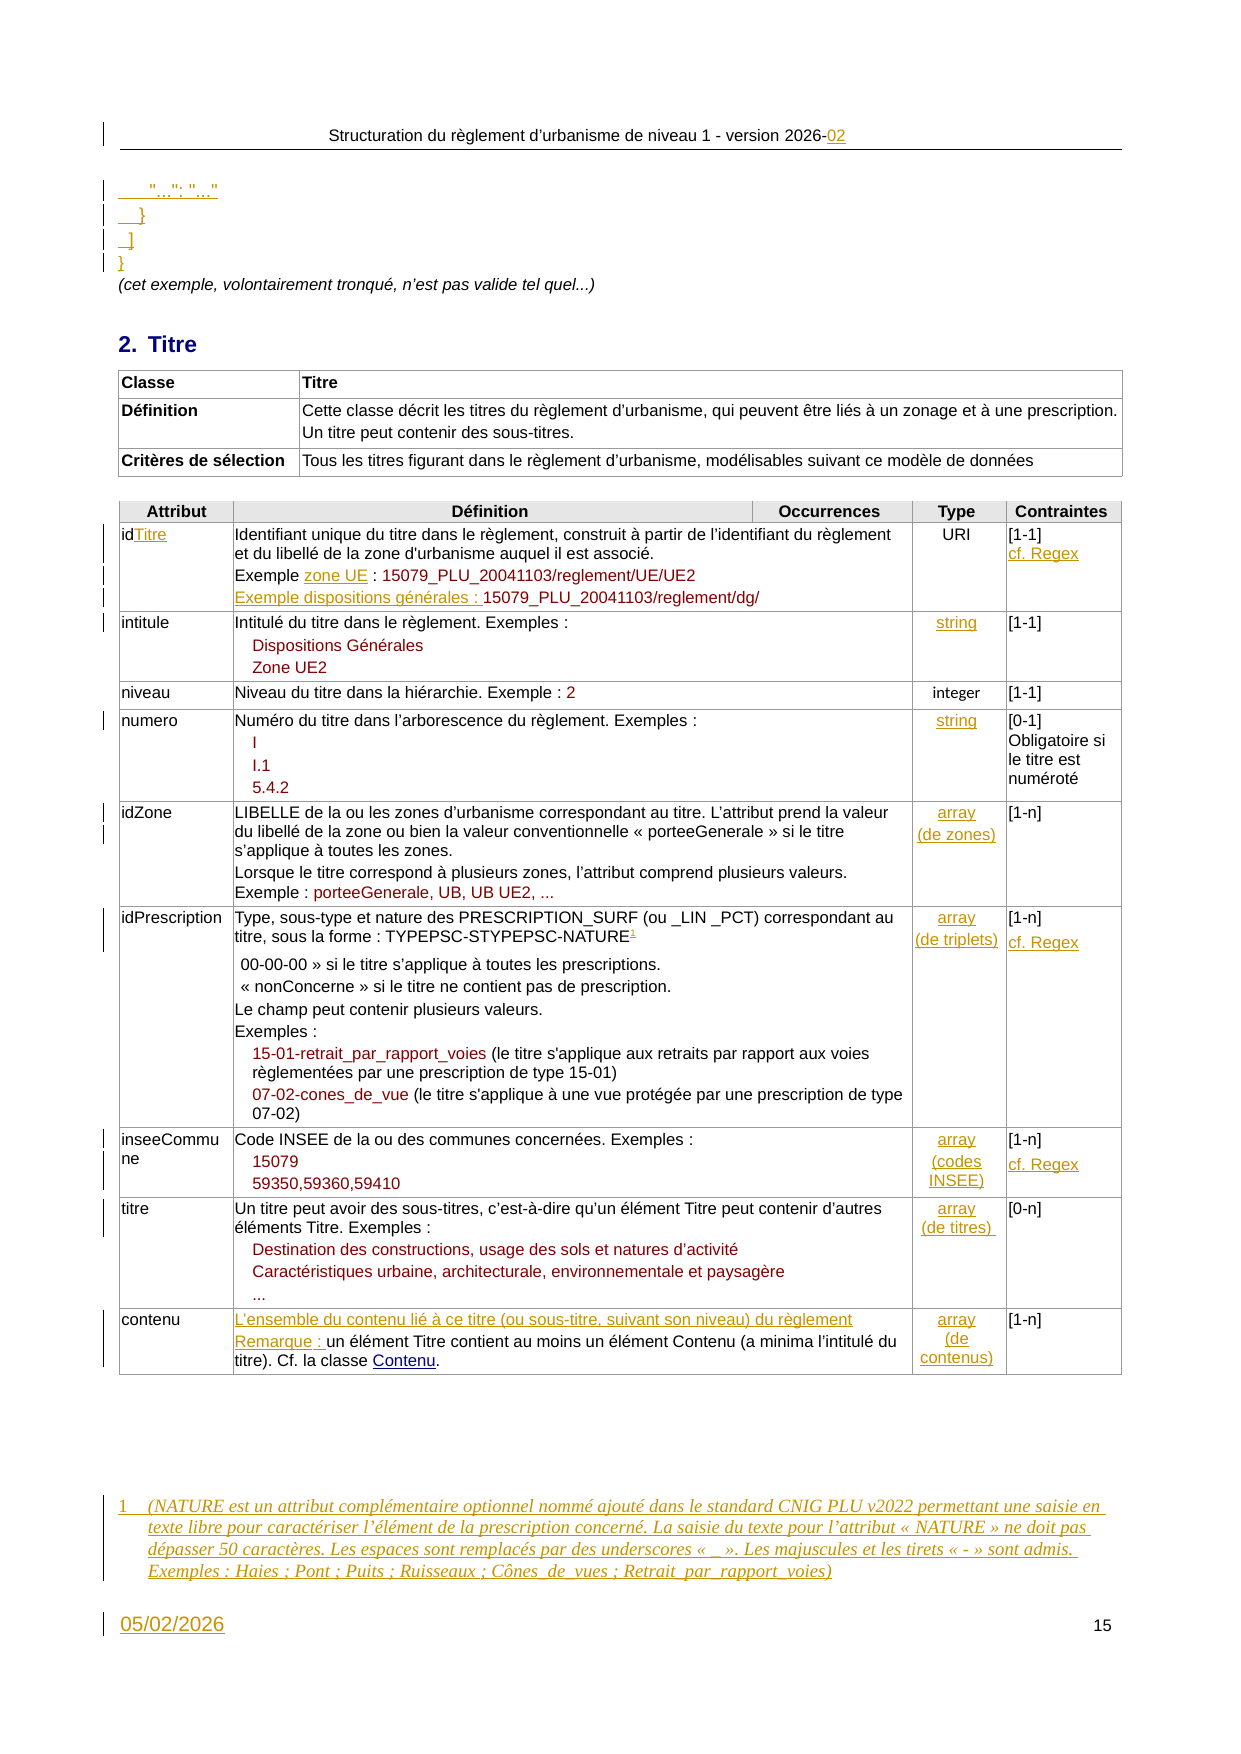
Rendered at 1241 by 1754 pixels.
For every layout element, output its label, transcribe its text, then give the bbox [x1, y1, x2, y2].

text } [118, 204, 1116, 226]
table_cell LIBELLE de la ou les zones d’urbanisme correspondant au titre. L’attribut prend la valeur du libellé de la zone ou bien la valeur conventionnelle « porteeGenerale » si le titre s’applique à toutes les zones. Lorsque le titre correspond à plusieurs zones, l’attribut comprend plusieurs valeurs. Exemple : porteeGenerale, UB, UB UE2, ... [234, 802, 912, 906]
table_cell Niveau du titre dans la hiérarchie. Exemple : 2 [234, 682, 912, 709]
table_header Occurrences [753, 501, 912, 522]
text "...": "..." [118, 180, 1116, 201]
table_cell string [913, 710, 1006, 801]
table_cell intitule [120, 612, 233, 681]
text (cet exemple, volontairement tronqué, n’est pas valide tel quel...) [118, 275, 1122, 294]
table_cell idTitre [120, 523, 233, 611]
table_header Titre [300, 371, 1122, 397]
table_cell contenu [120, 1309, 233, 1374]
table_cell string [913, 612, 1006, 681]
table_cell idZone [120, 802, 233, 906]
table_cell array (de titres) [913, 1198, 1006, 1307]
table_cell inseeCommune [120, 1128, 233, 1197]
table_cell Tous les titres figurant dans le règlement d’urbanisme, modélisables suivant ce modèle de données [300, 449, 1122, 476]
table_cell [1-1] [1007, 682, 1121, 709]
table_cell Critères de sélection [119, 449, 299, 476]
table_header Classe [119, 371, 299, 397]
table_cell idPrescription [120, 907, 233, 1127]
table_cell array (de triplets) [913, 907, 1006, 1127]
table_cell L’ensemble du contenu lié à ce titre (ou sous-titre, suivant son niveau) du règlement Remarque : un élément Titre contient au moins un élément Contenu (a minima l’intitulé du titre). Cf. la classe Contenu. [234, 1309, 912, 1374]
table_cell Un titre peut avoir des sous-titres, c’est-à-dire qu’un élément Titre peut contenir d’autres éléments Titre. Exemples : Destination des constructions, usage des sols et natures d’activité Caractéristiques urbaine, architecturale, environnementale et paysagère ... [234, 1198, 912, 1307]
table_cell Type, sous-type et nature des PRESCRIPTION_SURF (ou _LIN _PCT) correspondant au titre, sous la forme : TYPEPSC-STYPEPSC-NATURE 00-00-00 » si le titre s’applique à toutes les prescriptions. « nonConcerne » si le titre ne contient pas de prescription. Le champ peut contenir plusieurs valeurs. Exemples : 15-01-retrait_par_rapport_voies (le titre s'applique aux retraits par rapport aux voies règlementées par une prescription de type 15-01) 07-02-cones_de_vue (le titre s'applique à une vue protégée par une prescription de type 07-02) [234, 907, 912, 1127]
table_cell array (de contenus) [913, 1309, 1006, 1374]
table_cell Identifiant unique du titre dans le règlement, construit à partir de l’identifiant du règlement et du libellé de la zone d'urbanisme auquel il est associé. Exemple zone UE : 15079_PLU_20041103/reglement/UE/UE2 Exemple dispositions générales : 15079_PLU_20041103/reglement/dg/ [234, 523, 912, 611]
table_cell numero [120, 710, 233, 801]
table_cell [1-n] [1007, 1309, 1121, 1374]
table_cell [1-n] [1007, 802, 1121, 906]
table_cell Code INSEE de la ou des communes concernées. Exemples : 15079 59350,59360,59410 [234, 1128, 912, 1197]
table_header Attribut [120, 501, 233, 522]
table_cell Cette classe décrit les titres du règlement d’urbanisme, qui peuvent être liés à un zonage et à une prescription. Un titre peut contenir des sous-titres. [300, 399, 1122, 448]
text ] [118, 229, 1116, 250]
table_cell Numéro du titre dans l’arborescence du règlement. Exemples : I I.1 5.4.2 [234, 710, 912, 801]
table_cell Intitulé du titre dans le règlement. Exemples : Dispositions Générales Zone UE2 [234, 612, 912, 681]
table_cell array (de zones) [913, 802, 1006, 906]
table_header Définition [234, 501, 752, 522]
table_cell [1-n] cf. Regex [1007, 1128, 1121, 1197]
table_header Contraintes [1007, 501, 1121, 522]
table_cell [1-n] cf. Regex [1007, 907, 1121, 1127]
table_cell [1-1] [1007, 612, 1121, 681]
table_cell [0-n] [1007, 1198, 1121, 1307]
table_cell niveau [120, 682, 233, 709]
table_header Type [913, 501, 1006, 522]
table_cell titre [120, 1198, 233, 1307]
table_cell array (codes INSEE) [913, 1128, 1006, 1197]
text } [118, 253, 1116, 272]
table_cell [1-1] cf. Regex [1007, 523, 1121, 611]
subtitle Titre [118, 331, 1122, 358]
table_cell integer [913, 682, 1006, 709]
table_cell [0-1] Obligatoire si le titre est numéroté [1007, 710, 1121, 801]
table_cell Définition [119, 399, 299, 448]
table_cell URI [913, 523, 1006, 611]
